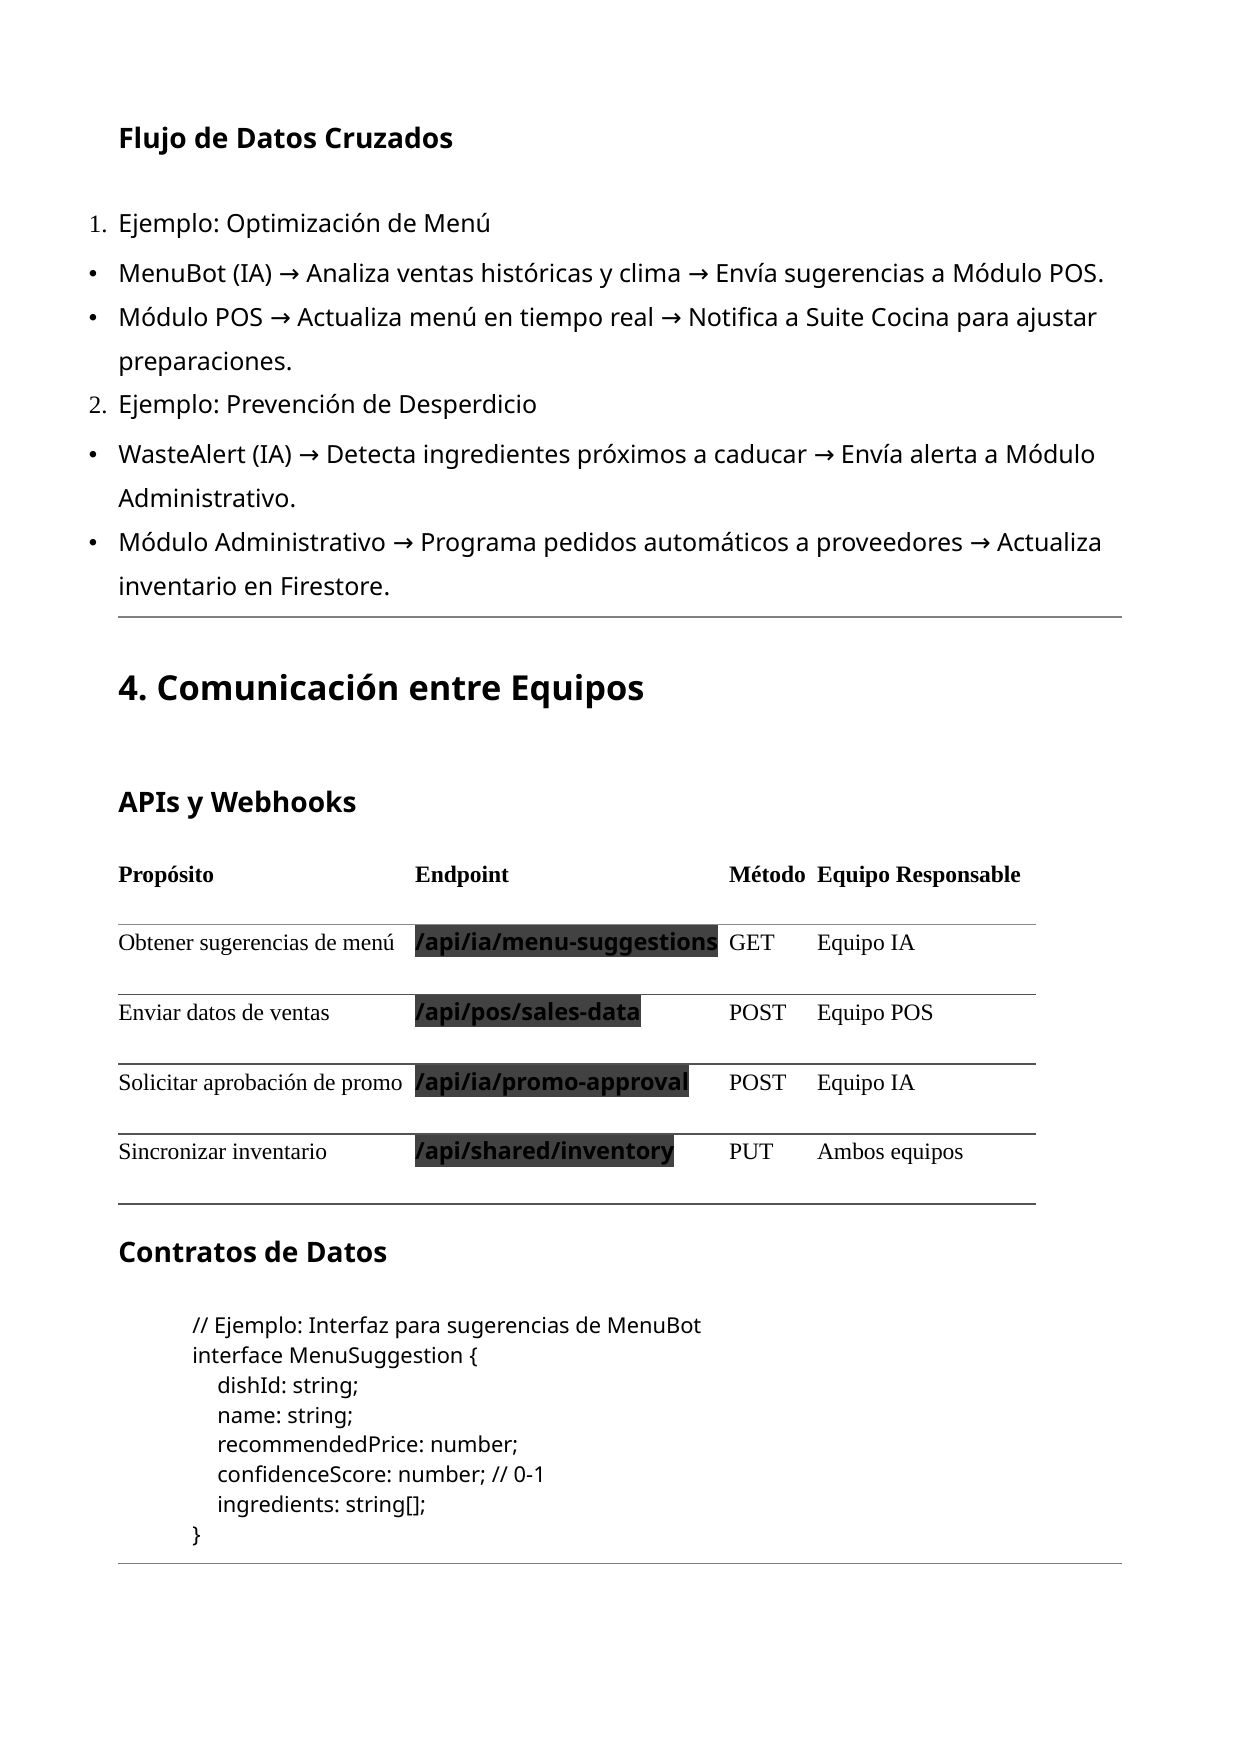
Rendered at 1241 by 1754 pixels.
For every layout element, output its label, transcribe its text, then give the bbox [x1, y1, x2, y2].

table_cell /api/shared/inventory [415, 1135, 729, 1203]
table_cell Sincronizar inventario [118, 1135, 415, 1203]
table_cell Ambos equipos [817, 1135, 1036, 1203]
table_cell POST [729, 995, 817, 1063]
list MenuBot (IA) → Analiza ventas históricas y clima → Envía sugerencias a Módulo POS. [118, 246, 1122, 290]
table_cell Equipo IA [817, 1065, 1036, 1133]
text } [118, 1519, 1122, 1549]
table_header Método [729, 860, 817, 924]
text interface MenuSuggestion { [118, 1340, 1122, 1370]
subtitle APIs y Webhooks [118, 783, 1122, 821]
table_cell Equipo IA [817, 925, 1036, 993]
table_cell /api/ia/menu-suggestions [415, 925, 729, 993]
text name: string; [118, 1400, 1122, 1429]
text // Ejemplo: Interfaz para sugerencias de MenuBot [118, 1310, 1122, 1340]
table_cell Solicitar aprobación de promo [118, 1065, 415, 1133]
table_cell /api/pos/sales-data [415, 995, 729, 1063]
subtitle Flujo de Datos Cruzados [118, 118, 1122, 156]
text confidenceScore: number; // 0-1 [118, 1459, 1122, 1489]
table_cell Obtener sugerencias de menú [118, 925, 415, 993]
table_cell PUT [729, 1135, 817, 1203]
subtitle 4. Comunicación entre Equipos [118, 664, 1122, 711]
list Ejemplo: Optimización de Menú [118, 196, 1122, 240]
table_cell /api/ia/promo-approval [415, 1065, 729, 1133]
list Módulo POS → Actualiza menú en tiempo real → Notifica a Suite Cocina para ajustar preparaciones. [118, 290, 1122, 377]
table_header Equipo Responsable [817, 860, 1036, 924]
table_cell POST [729, 1065, 817, 1133]
text ingredients: string[]; [118, 1489, 1122, 1519]
table_cell Equipo POS [817, 995, 1036, 1063]
text dishId: string; [118, 1370, 1122, 1400]
table_header Endpoint [415, 860, 729, 924]
list WasteAlert (IA) → Detecta ingredientes próximos a caducar → Envía alerta a Módulo Administrativo. [118, 427, 1122, 515]
table_cell GET [729, 925, 817, 993]
table_header Propósito [118, 860, 415, 924]
table_cell Enviar datos de ventas [118, 995, 415, 1063]
list Módulo Administrativo → Programa pedidos automáticos a proveedores → Actualiza inventario en Firestore. [118, 515, 1122, 602]
list Ejemplo: Prevención de Desperdicio [118, 377, 1122, 421]
subtitle Contratos de Datos [118, 1232, 1122, 1271]
text recommendedPrice: number; [118, 1429, 1122, 1459]
